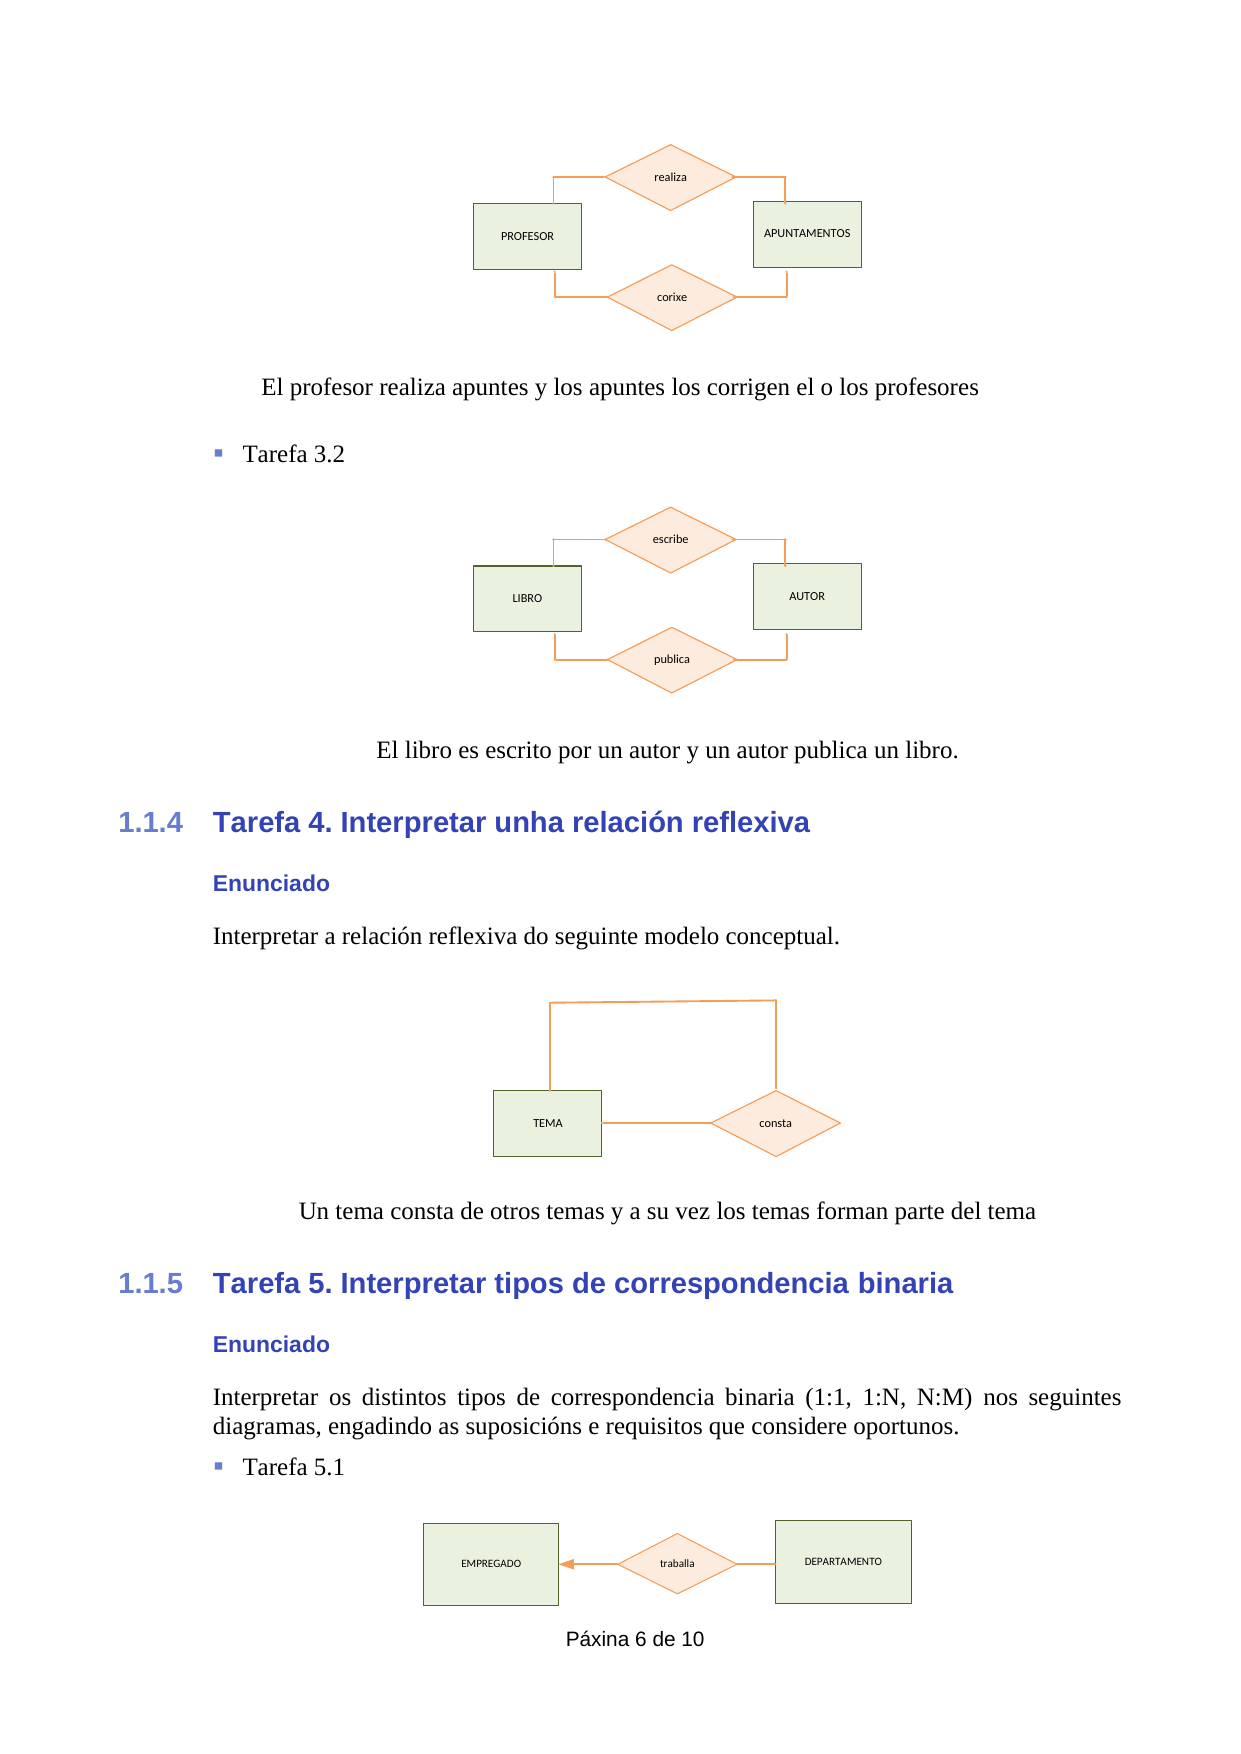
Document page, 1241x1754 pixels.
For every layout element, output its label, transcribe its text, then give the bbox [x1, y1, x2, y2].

text Enunciado [213, 870, 1122, 896]
text Interpretar a relación reflexiva do seguinte modelo conceptual. [213, 921, 1122, 950]
list Tarefa 5. Interpretar tipos de correspondencia binaria [118, 1266, 1122, 1300]
text Un tema consta de otros temas y a su vez los temas forman parte del tema [213, 1196, 1122, 1225]
list Tarefa 3.2 [213, 439, 1122, 467]
text Interpretar os distintos tipos de correspondencia binaria (1:1, 1:N, N:M) nos seguintes diagramas, engadindo as suposicións e requisitos que considere oportunos. [213, 1382, 1122, 1440]
text Enunciado [213, 1331, 1122, 1357]
text El profesor realiza apuntes y los apuntes los corrigen el o los profesores [118, 372, 1122, 401]
text El libro es escrito por un autor y un autor publica un libro. [213, 735, 1122, 764]
list Tarefa 4. Interpretar unha relación reflexiva [118, 805, 1122, 839]
list Tarefa 5.1 [213, 1452, 1122, 1481]
